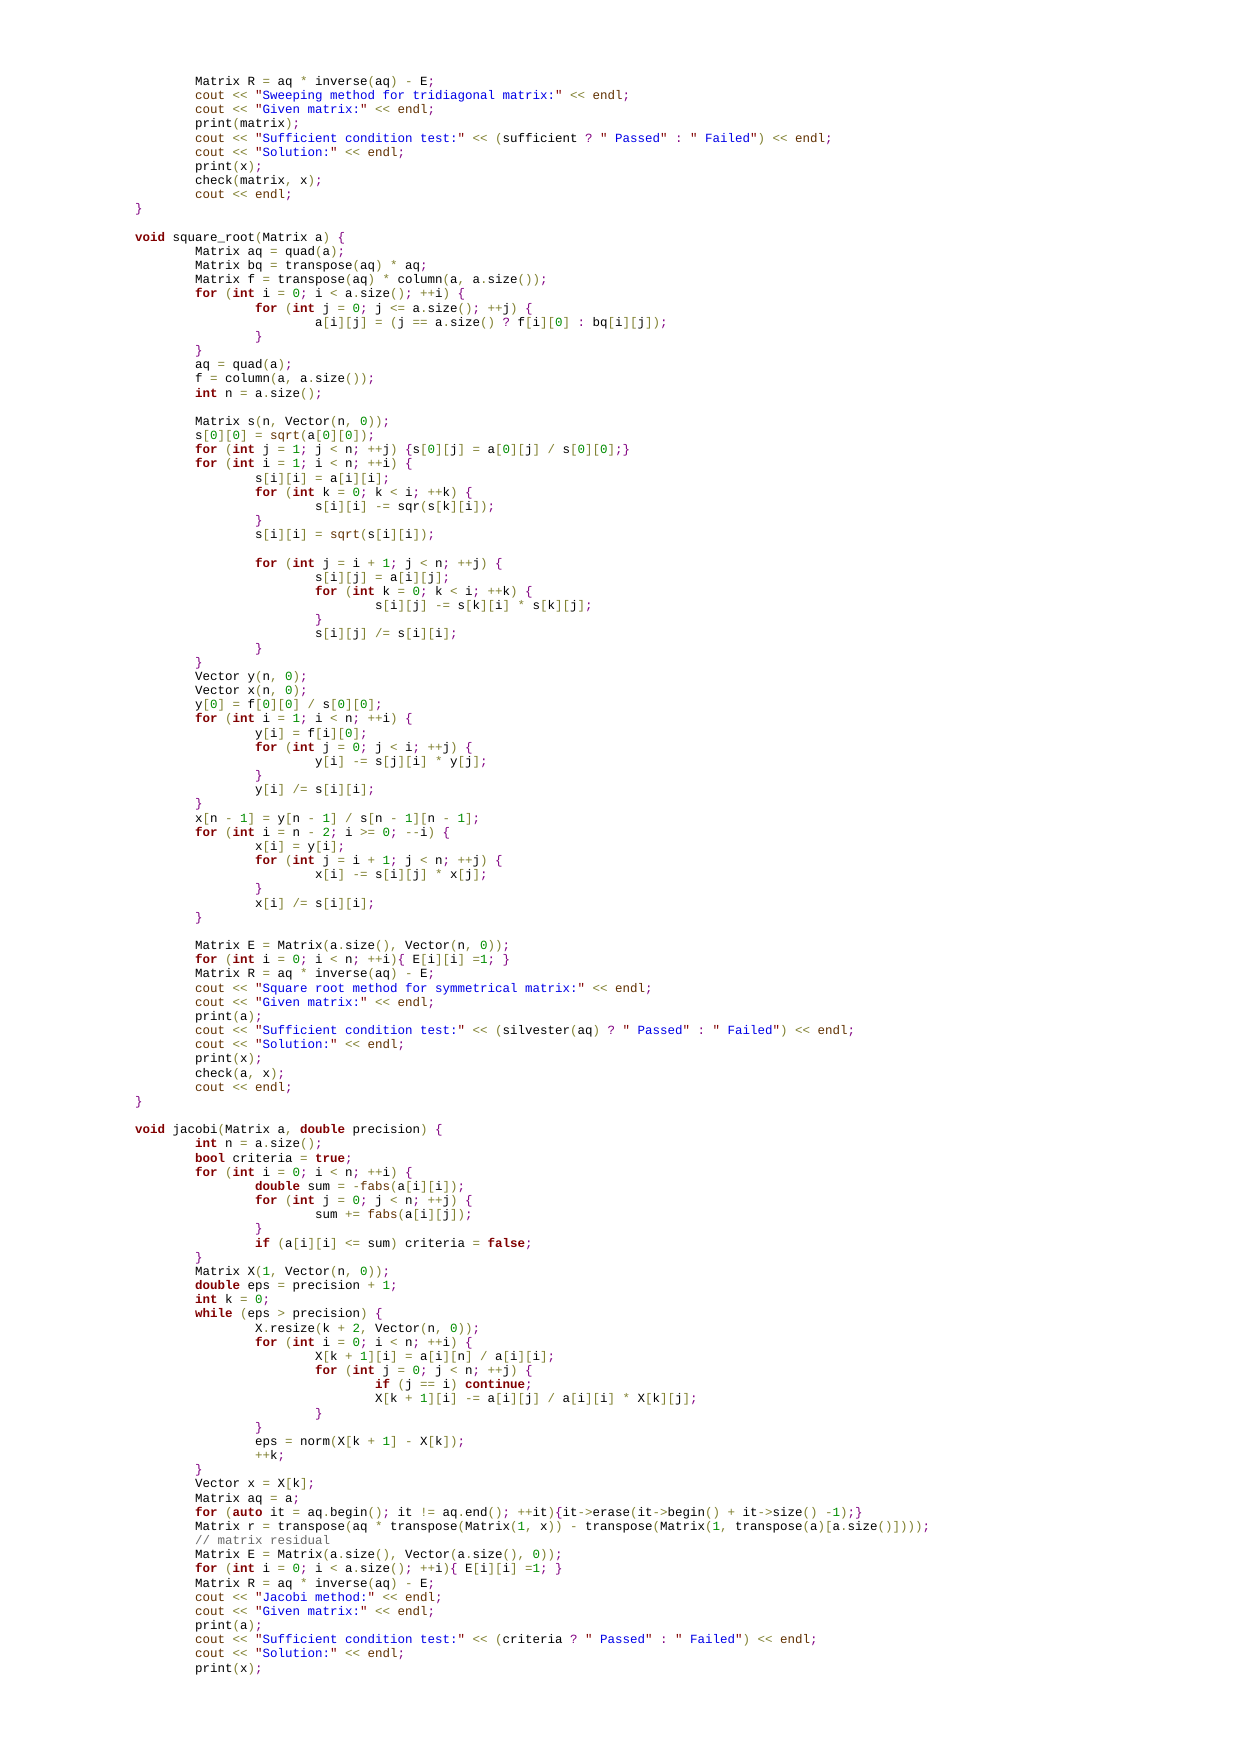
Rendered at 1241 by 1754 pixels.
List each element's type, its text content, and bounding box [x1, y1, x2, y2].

text a[i][j] = (j == a.size() ? f[i][0] : bq[i][j]); [75, 316, 1166, 330]
text Matrix f = transpose(aq) * column(a, a.size()); [75, 273, 1166, 287]
text s[i][i] -= sqr(s[k][i]); [75, 500, 1166, 514]
text s[i][i] = sqrt(s[i][i]); [75, 528, 1166, 542]
text if (j == i) continue; [75, 1378, 1166, 1392]
text check(a, x); [75, 1067, 1166, 1081]
text ++k; [75, 1449, 1166, 1463]
text } [75, 1251, 1166, 1265]
text } [75, 1463, 1166, 1477]
text } [75, 769, 1166, 783]
text int k = 0; [75, 1293, 1166, 1307]
text for (int j = i + 1; j < n; ++j) { [75, 854, 1166, 868]
text aq = quad(a); [75, 358, 1166, 372]
text Matrix s(n, Vector(n, 0)); [75, 415, 1166, 429]
text x[i] -= s[i][j] * x[j]; [75, 868, 1166, 882]
text double sum = -fabs(a[i][i]); [75, 1180, 1166, 1194]
text y[0] = f[0][0] / s[0][0]; [75, 698, 1166, 712]
text X[k + 1][i] -= a[i][j] / a[i][i] * X[k][j]; [75, 1392, 1166, 1407]
text cout << "Solution:" << endl; [75, 1647, 1166, 1662]
text cout << "Solution:" << endl; [75, 146, 1166, 160]
text for (int j = 0; j < i; ++j) { [75, 741, 1166, 755]
text } [75, 344, 1166, 358]
text for (int i = 0; i < a.size(); ++i){ E[i][i] =1; } [75, 1562, 1166, 1577]
text } [75, 330, 1166, 344]
text Matrix X(1, Vector(n, 0)); [75, 1265, 1166, 1279]
text cout << "Square root method for symmetrical matrix:" << endl; [75, 982, 1166, 996]
text sum += fabs(a[i][j]); [75, 1208, 1166, 1222]
text cout << "Given matrix:" << endl; [75, 103, 1166, 117]
text s[0][0] = sqrt(a[0][0]); [75, 429, 1166, 443]
text s[i][i] = a[i][i]; [75, 472, 1166, 486]
text f = column(a, a.size()); [75, 372, 1166, 387]
text for (int i = 0; i < n; ++i) { [75, 1166, 1166, 1180]
text } [75, 656, 1166, 670]
text for (int i = 0; i < n; ++i) { [75, 1336, 1166, 1350]
text for (int i = 0; i < a.size(); ++i) { [75, 287, 1166, 302]
text print(a); [75, 1619, 1166, 1633]
text Matrix R = aq * inverse(aq) - E; [75, 75, 1166, 89]
text eps = norm(X[k + 1] - X[k]); [75, 1435, 1166, 1449]
text int n = a.size(); [75, 1137, 1166, 1152]
text cout << endl; [75, 1081, 1166, 1095]
text print(matrix); [75, 117, 1166, 132]
text cout << "Jacobi method:" << endl; [75, 1591, 1166, 1605]
text } [75, 642, 1166, 656]
text Matrix E = Matrix(a.size(), Vector(n, 0)); [75, 939, 1166, 953]
text Vector x(n, 0); [75, 684, 1166, 698]
text X.resize(k + 2, Vector(n, 0)); [75, 1322, 1166, 1336]
text int n = a.size(); [75, 387, 1166, 401]
text Matrix bq = transpose(aq) * aq; [75, 259, 1166, 273]
text } [75, 797, 1166, 812]
text for (int i = 0; i < n; ++i){ E[i][i] =1; } [75, 953, 1166, 967]
text // matrix residual [75, 1534, 1166, 1548]
text } [75, 202, 1166, 217]
text } [75, 882, 1166, 897]
text s[i][j] /= s[i][i]; [75, 627, 1166, 642]
text for (int k = 0; k < i; ++k) { [75, 486, 1166, 500]
text for (int j = i + 1; j < n; ++j) { [75, 557, 1166, 571]
text cout << endl; [75, 188, 1166, 202]
text bool criteria = true; [75, 1152, 1166, 1166]
text x[i] /= s[i][i]; [75, 897, 1166, 911]
text for (int k = 0; k < i; ++k) { [75, 585, 1166, 599]
text } [75, 1407, 1166, 1421]
text X[k + 1][i] = a[i][n] / a[i][i]; [75, 1350, 1166, 1364]
text print(x); [75, 160, 1166, 174]
text check(matrix, x); [75, 174, 1166, 188]
text Matrix r = transpose(aq * transpose(Matrix(1, x)) - transpose(Matrix(1, transpose(a)[a.size()]))); [75, 1520, 1166, 1534]
text } [75, 514, 1166, 528]
text cout << "Given matrix:" << endl; [75, 1605, 1166, 1619]
text cout << "Sufficient condition test:" << (criteria ? " Passed" : " Failed") << endl; [75, 1633, 1166, 1647]
text Vector x = X[k]; [75, 1477, 1166, 1492]
text for (int j = 0; j <= a.size(); ++j) { [75, 302, 1166, 316]
text print(a); [75, 1010, 1166, 1024]
text cout << "Solution:" << endl; [75, 1038, 1166, 1052]
text cout << "Sufficient condition test:" << (silvester(aq) ? " Passed" : " Failed") << endl; [75, 1024, 1166, 1038]
text for (int i = 1; i < n; ++i) { [75, 457, 1166, 472]
text if (a[i][i] <= sum) criteria = false; [75, 1237, 1166, 1251]
text for (int i = 1; i < n; ++i) { [75, 712, 1166, 727]
text } [75, 1222, 1166, 1237]
text y[i] -= s[j][i] * y[j]; [75, 755, 1166, 769]
text s[i][j] = a[i][j]; [75, 571, 1166, 585]
text print(x); [75, 1052, 1166, 1067]
text Matrix aq = a; [75, 1492, 1166, 1506]
text y[i] = f[i][0]; [75, 727, 1166, 741]
text s[i][j] -= s[k][i] * s[k][j]; [75, 599, 1166, 613]
text Matrix R = aq * inverse(aq) - E; [75, 1577, 1166, 1591]
text Matrix E = Matrix(a.size(), Vector(a.size(), 0)); [75, 1548, 1166, 1562]
text for (int j = 0; j < n; ++j) { [75, 1194, 1166, 1208]
text x[n - 1] = y[n - 1] / s[n - 1][n - 1]; [75, 812, 1166, 826]
text Matrix aq = quad(a); [75, 245, 1166, 259]
text print(x); [75, 1662, 1166, 1676]
text for (auto it = aq.begin(); it != aq.end(); ++it){it->erase(it->begin() + it->size() -1);} [75, 1506, 1166, 1520]
text } [75, 1095, 1166, 1109]
text cout << "Sufficient condition test:" << (sufficient ? " Passed" : " Failed") << endl; [75, 132, 1166, 146]
text void jacobi(Matrix a, double precision) { [75, 1123, 1166, 1137]
text while (eps > precision) { [75, 1307, 1166, 1322]
text x[i] = y[i]; [75, 840, 1166, 854]
text void square_root(Matrix a) { [75, 231, 1166, 245]
text y[i] /= s[i][i]; [75, 783, 1166, 797]
text for (int j = 1; j < n; ++j) {s[0][j] = a[0][j] / s[0][0];} [75, 443, 1166, 457]
text cout << "Given matrix:" << endl; [75, 996, 1166, 1010]
text } [75, 613, 1166, 627]
text double eps = precision + 1; [75, 1279, 1166, 1293]
text for (int i = n - 2; i >= 0; --i) { [75, 826, 1166, 840]
text } [75, 911, 1166, 925]
text Matrix R = aq * inverse(aq) - E; [75, 967, 1166, 982]
text } [75, 1421, 1166, 1435]
text cout << "Sweeping method for tridiagonal matrix:" << endl; [75, 89, 1166, 103]
text Vector y(n, 0); [75, 670, 1166, 684]
text for (int j = 0; j < n; ++j) { [75, 1364, 1166, 1378]
